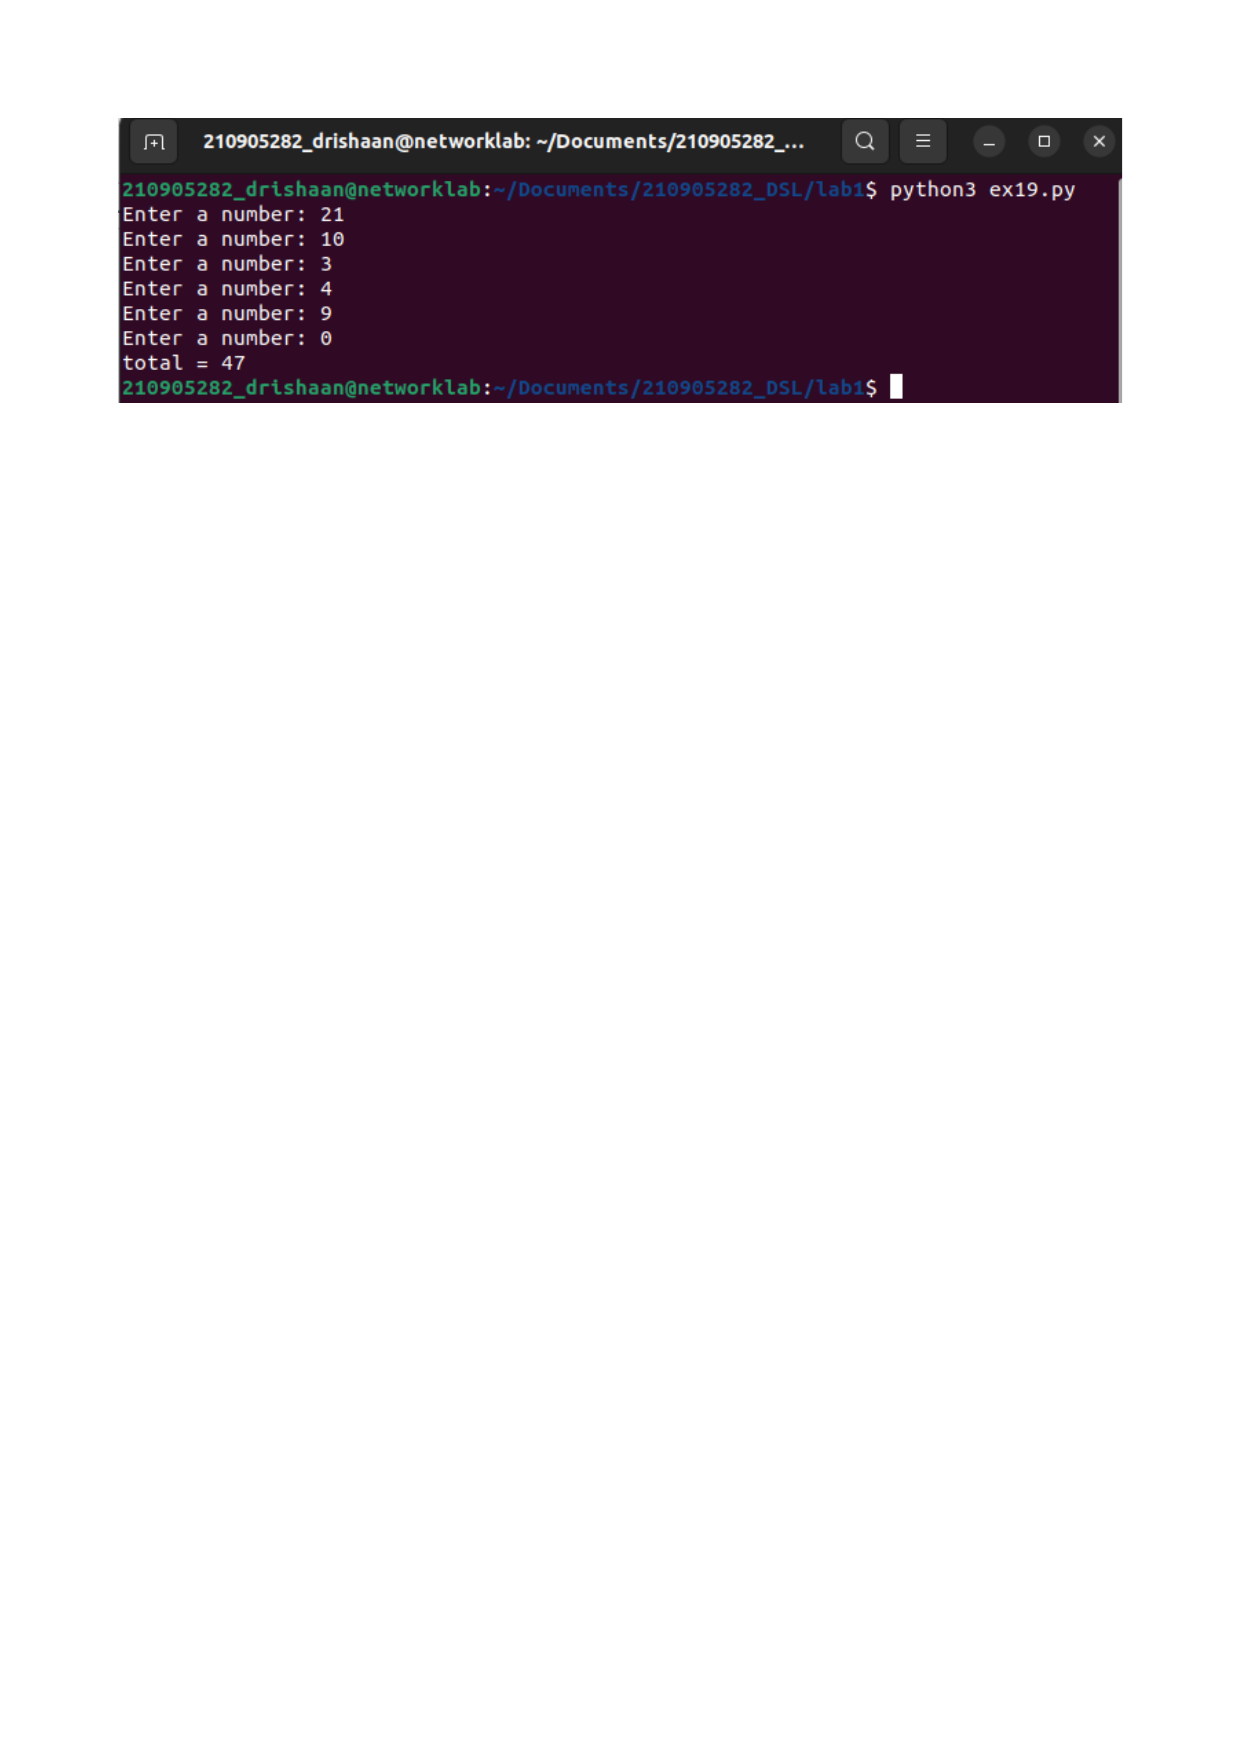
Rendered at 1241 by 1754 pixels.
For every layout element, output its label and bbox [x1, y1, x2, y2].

picture [118, 118, 1123, 403]
